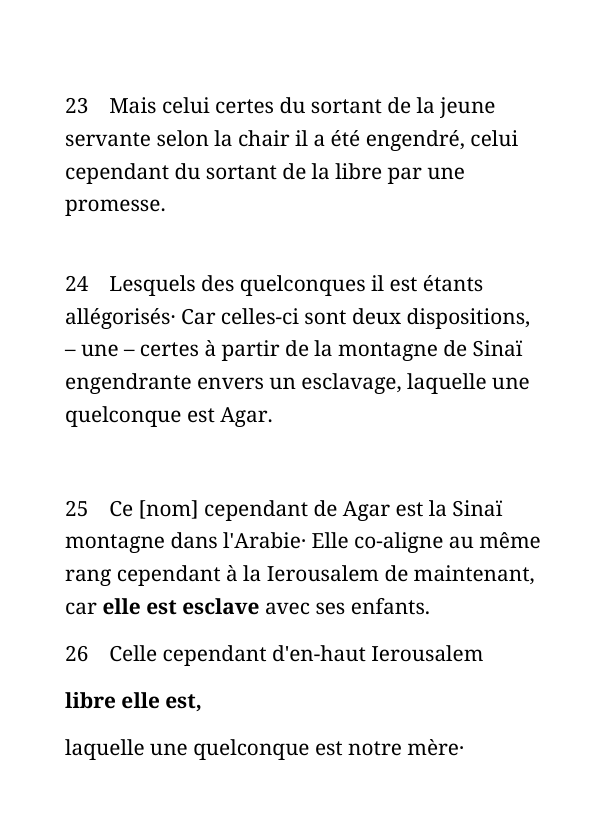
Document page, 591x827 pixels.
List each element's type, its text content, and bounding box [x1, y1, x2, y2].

text 24 Lesquels des quelconques il est étants allégorisés· Car celles-ci sont deux dispositions, – une – certes à partir de la montagne de Sinaï engendrante envers un esclavage, laquelle une quelconque est Agar. [65, 269, 543, 428]
text 25 Ce [nom] cependant de Agar est la Sinaï montagne dans l'Arabie· Elle co-aligne au même rang cependant à la Ierousalem de maintenant, car elle est esclave avec ses enfants. [65, 494, 543, 620]
text laquelle une quelconque est notre mère· [65, 733, 543, 762]
text libre elle est, [65, 686, 543, 715]
text 26 Celle cependant d'en-haut Ierousalem [65, 639, 543, 667]
text 23 Mais celui certes du sortant de la jeune servante selon la chair il a été engendré, celui cependant du sortant de la libre par une promesse. [65, 59, 543, 251]
